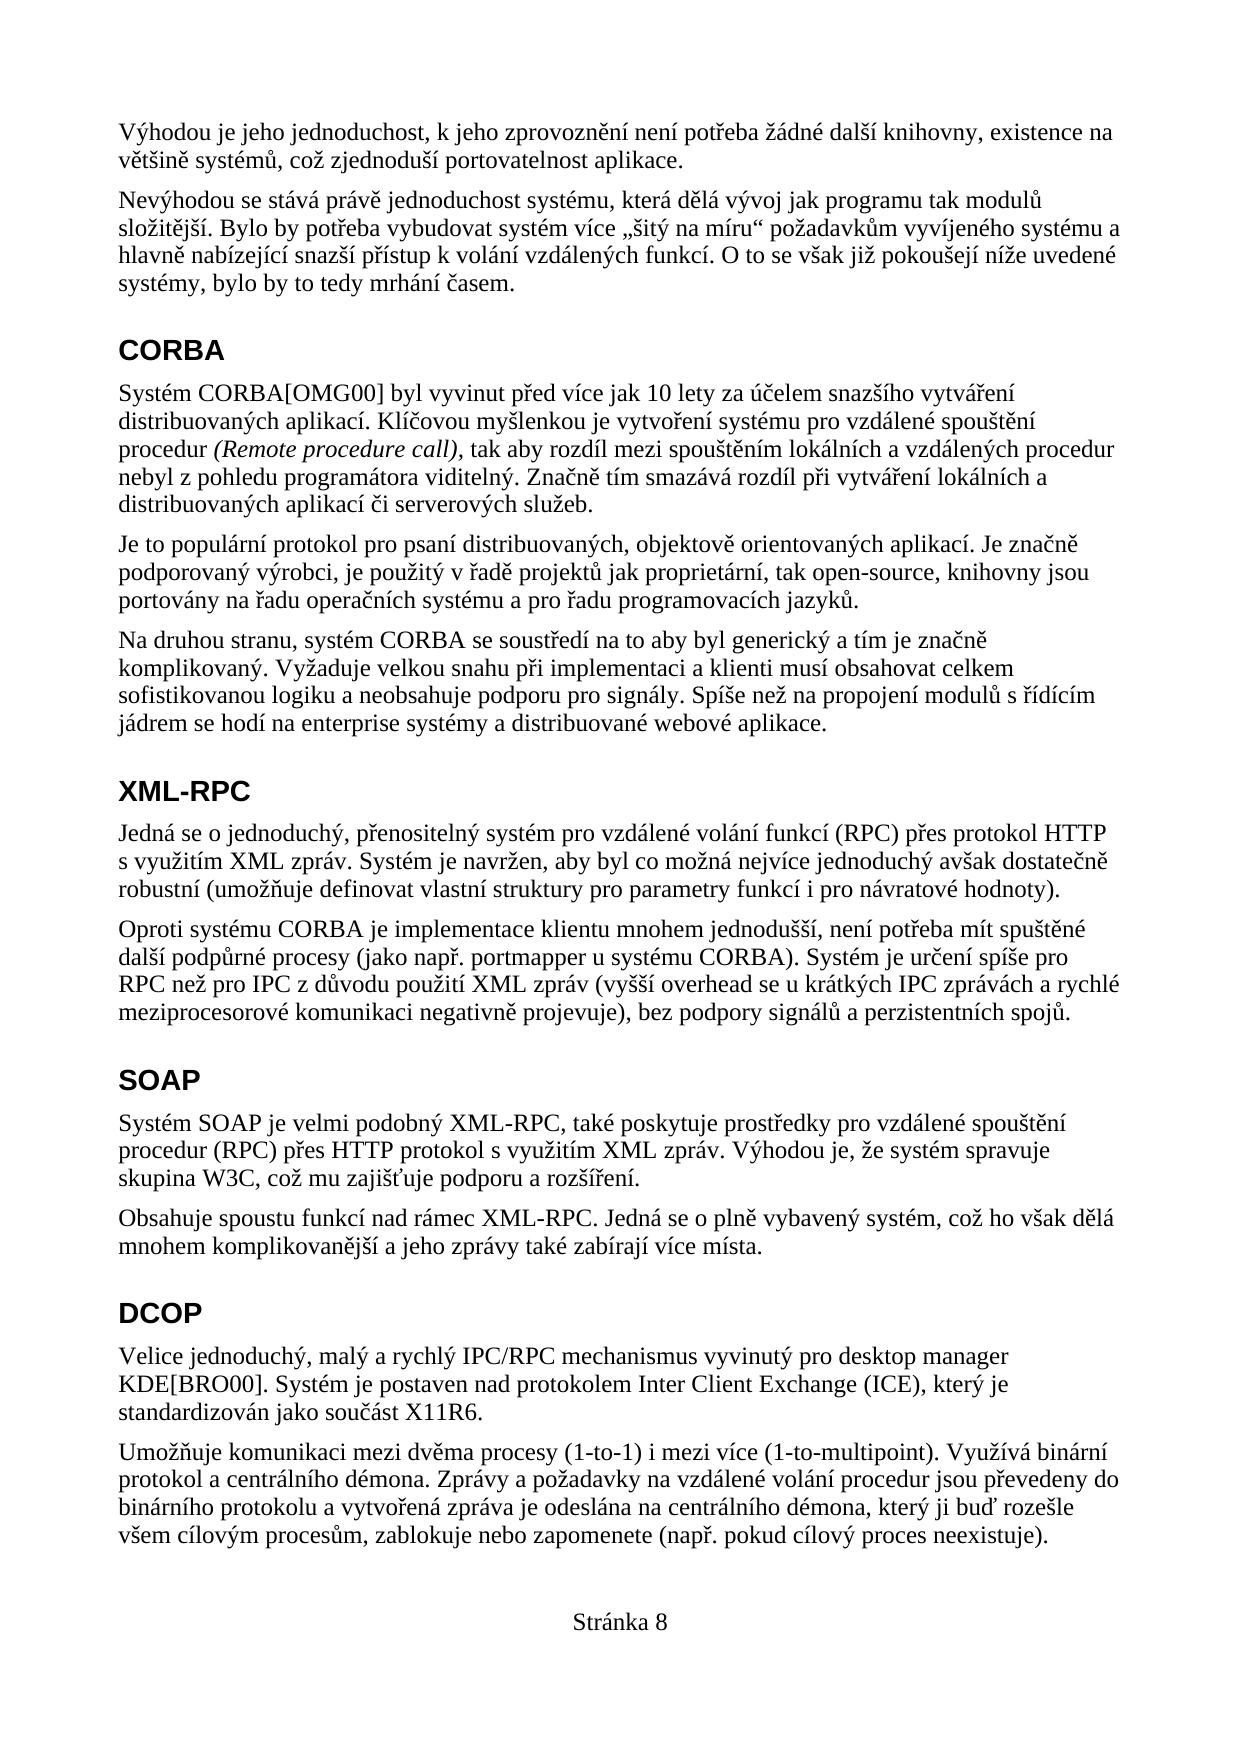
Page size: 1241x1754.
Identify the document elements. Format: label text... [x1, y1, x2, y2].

text Nevýhodou se stává právě jednoduchost systému, která dělá vývoj jak programu tak modulů složitější. Bylo by potřeba vybudovat systém více „šitý na míru“ požadavkům vyvíjeného systému a hlavně nabízející snazší přístup k volání vzdálených funkcí. O to se však již pokoušejí níže uvedené systémy, bylo by to tedy mrhání časem. [118, 186, 1122, 297]
subtitle SOAP [118, 1063, 1122, 1096]
text Systém SOAP je velmi podobný XML-RPC, také poskytuje prostředky pro vzdálené spouštění procedur (RPC) přes HTTP protokol s využitím XML zpráv. Výhodou je, že systém spravuje skupina W3C, což mu zajišťuje podporu a rozšíření. [118, 1109, 1122, 1192]
text Velice jednoduchý, malý a rychlý IPC/RPC mechanismus vyvinutý pro desktop manager KDE[BRO00]. Systém je postaven nad protokolem Inter Client Exchange (ICE), který je standardizován jako součást X11R6. [118, 1342, 1122, 1425]
text Jedná se o jednoduchý, přenositelný systém pro vzdálené volání funkcí (RPC) přes protokol HTTP s využitím XML zpráv. Systém je navržen, aby byl co možná nejvíce jednoduchý avšak dostatečně robustní (umožňuje definovat vlastní struktury pro parametry funkcí i pro návratové hodnoty). [118, 819, 1122, 903]
text Oproti systému CORBA je implementace klientu mnohem jednodušší, není potřeba mít spuštěné další podpůrné procesy (jako např. portmapper u systému CORBA). Systém je určení spíše pro RPC než pro IPC z důvodu použití XML zpráv (vyšší overhead se u krátkých IPC zprávách a rychlé meziprocesorové komunikaci negativně projevuje), bez podpory signálů a perzistentních spojů. [118, 915, 1122, 1026]
text Je to populární protokol pro psaní distribuovaných, objektově orientovaných aplikací. Je značně podporovaný výrobci, je použitý v řadě projektů jak proprietární, tak open-source, knihovny jsou portovány na řadu operačních systému a pro řadu programovacích jazyků. [118, 531, 1122, 614]
text Obsahuje spoustu funkcí nad rámec XML-RPC. Jedná se o plně vybavený systém, což ho však dělá mnohem komplikovanější a jeho zprávy také zabírají více místa. [118, 1204, 1122, 1260]
text Na druhou stranu, systém CORBA se soustředí na to aby byl generický a tím je značně komplikovaný. Vyžaduje velkou snahu při implementaci a klienti musí obsahovat celkem sofistikovanou logiku a neobsahuje podporu pro signály. Spíše než na propojení modulů s řídícím jádrem se hodí na enterprise systémy a distribuované webové aplikace. [118, 626, 1122, 737]
subtitle XML-RPC [118, 774, 1122, 807]
text Systém CORBA[OMG00] byl vyvinut před více jak 10 lety za účelem snazšího vytváření distribuovaných aplikací. Klíčovou myšlenkou je vytvoření systému pro vzdálené spouštění procedur (Remote procedure call), tak aby rozdíl mezi spouštěním lokálních a vzdálených procedur nebyl z pohledu programátora viditelný. Značně tím smazává rozdíl při vytváření lokálních a distribuovaných aplikací či serverových služeb. [118, 379, 1122, 518]
subtitle DCOP [118, 1297, 1122, 1330]
text Umožňuje komunikaci mezi dvěma procesy (1-to-1) i mezi více (1-to-multipoint). Využívá binární protokol a centrálního démona. Zprávy a požadavky na vzdálené volání procedur jsou převedeny do binárního protokolu a vytvořená zpráva je odeslána na centrálního démona, který ji buď rozešle všem cílovým procesům, zablokuje nebo zapomenete (např. pokud cílový proces neexistuje). [118, 1438, 1122, 1549]
subtitle CORBA [118, 334, 1122, 367]
text Výhodou je jeho jednoduchost, k jeho zprovoznění není potřeba žádné další knihovny, existence na většině systémů, což zjednoduší portovatelnost aplikace. [118, 118, 1122, 173]
